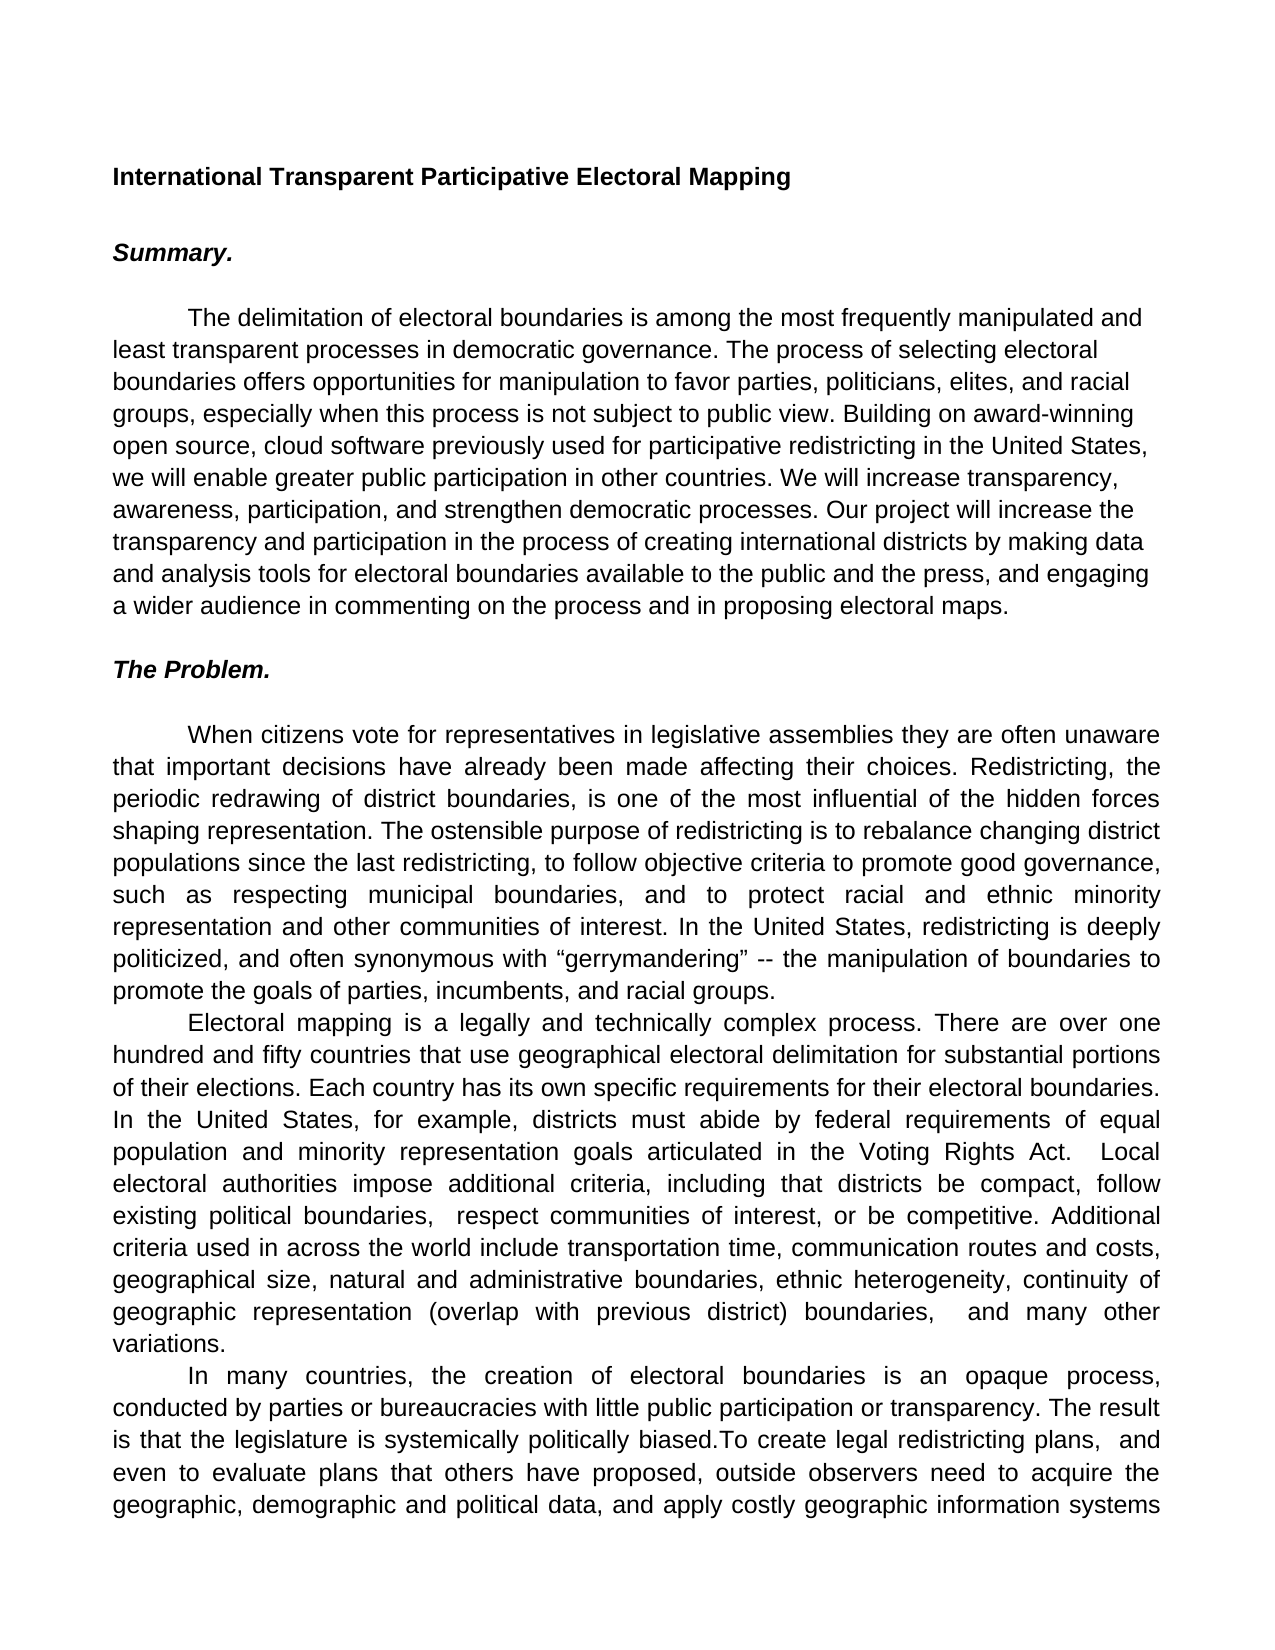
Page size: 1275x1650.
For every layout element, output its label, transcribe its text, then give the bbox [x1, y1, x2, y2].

text The Problem. [112, 656, 1162, 684]
subtitle International Transparent Participative Electoral Mapping [112, 162, 1162, 190]
text When citizens vote for representatives in legislative assemblies they are often unaware that important decisions have already been made affecting their choices. Redistricting, the periodic redrawing of district boundaries, is one of the most influential of the hidden forces shaping representation. The ostensible purpose of redistricting is to rebalance changing district populations since the last redistricting, to follow objective criteria to promote good governance, such as respecting municipal boundaries, and to protect racial and ethnic minority representation and other communities of interest. In the United States, redistricting is deeply politicized, and often synonymous with “gerrymandering” -- the manipulation of boundaries to promote the goals of parties, incumbents, and racial groups. [112, 720, 1162, 1005]
text The delimitation of electoral boundaries is among the most frequently manipulated and least transparent processes in democratic governance. The process of selecting electoral boundaries offers opportunities for manipulation to favor parties, politicians, elites, and racial groups, especially when this process is not subject to public view. Building on award-winning open source, cloud software previously used for participative redistricting in the United States, we will enable greater public participation in other countries. We will increase transparency, awareness, participation, and strengthen democratic processes. Our project will increase the transparency and participation in the process of creating international districts by making data and analysis tools for electoral boundaries available to the public and the press, and engaging a wider audience in commenting on the process and in proposing electoral maps. [112, 303, 1162, 620]
text Electoral mapping is a legally and technically complex process. There are over one hundred and fifty countries that use geographical electoral delimitation for substantial portions of their elections. Each country has its own specific requirements for their electoral boundaries. In the United States, for example, districts must abide by federal requirements of equal population and minority representation goals articulated in the Voting Rights Act. Local electoral authorities impose additional criteria, including that districts be compact, follow existing political boundaries, respect communities of interest, or be competitive. Additional criteria used in across the world include transportation time, communication routes and costs, geographical size, natural and administrative boundaries, ethnic heterogeneity, continuity of geographic representation (overlap with previous district) boundaries, and many other variations. [112, 1009, 1162, 1358]
text In many countries, the creation of electoral boundaries is an opaque process, conducted by parties or bureaucracies with little public participation or transparency. The result is that the legislature is systemically politically biased.To create legal redistricting plans, and even to evaluate plans that others have proposed, outside observers need to acquire the geographic, demographic and political data, and apply costly geographic information systems [112, 1362, 1162, 1518]
text Summary. [112, 239, 1162, 267]
